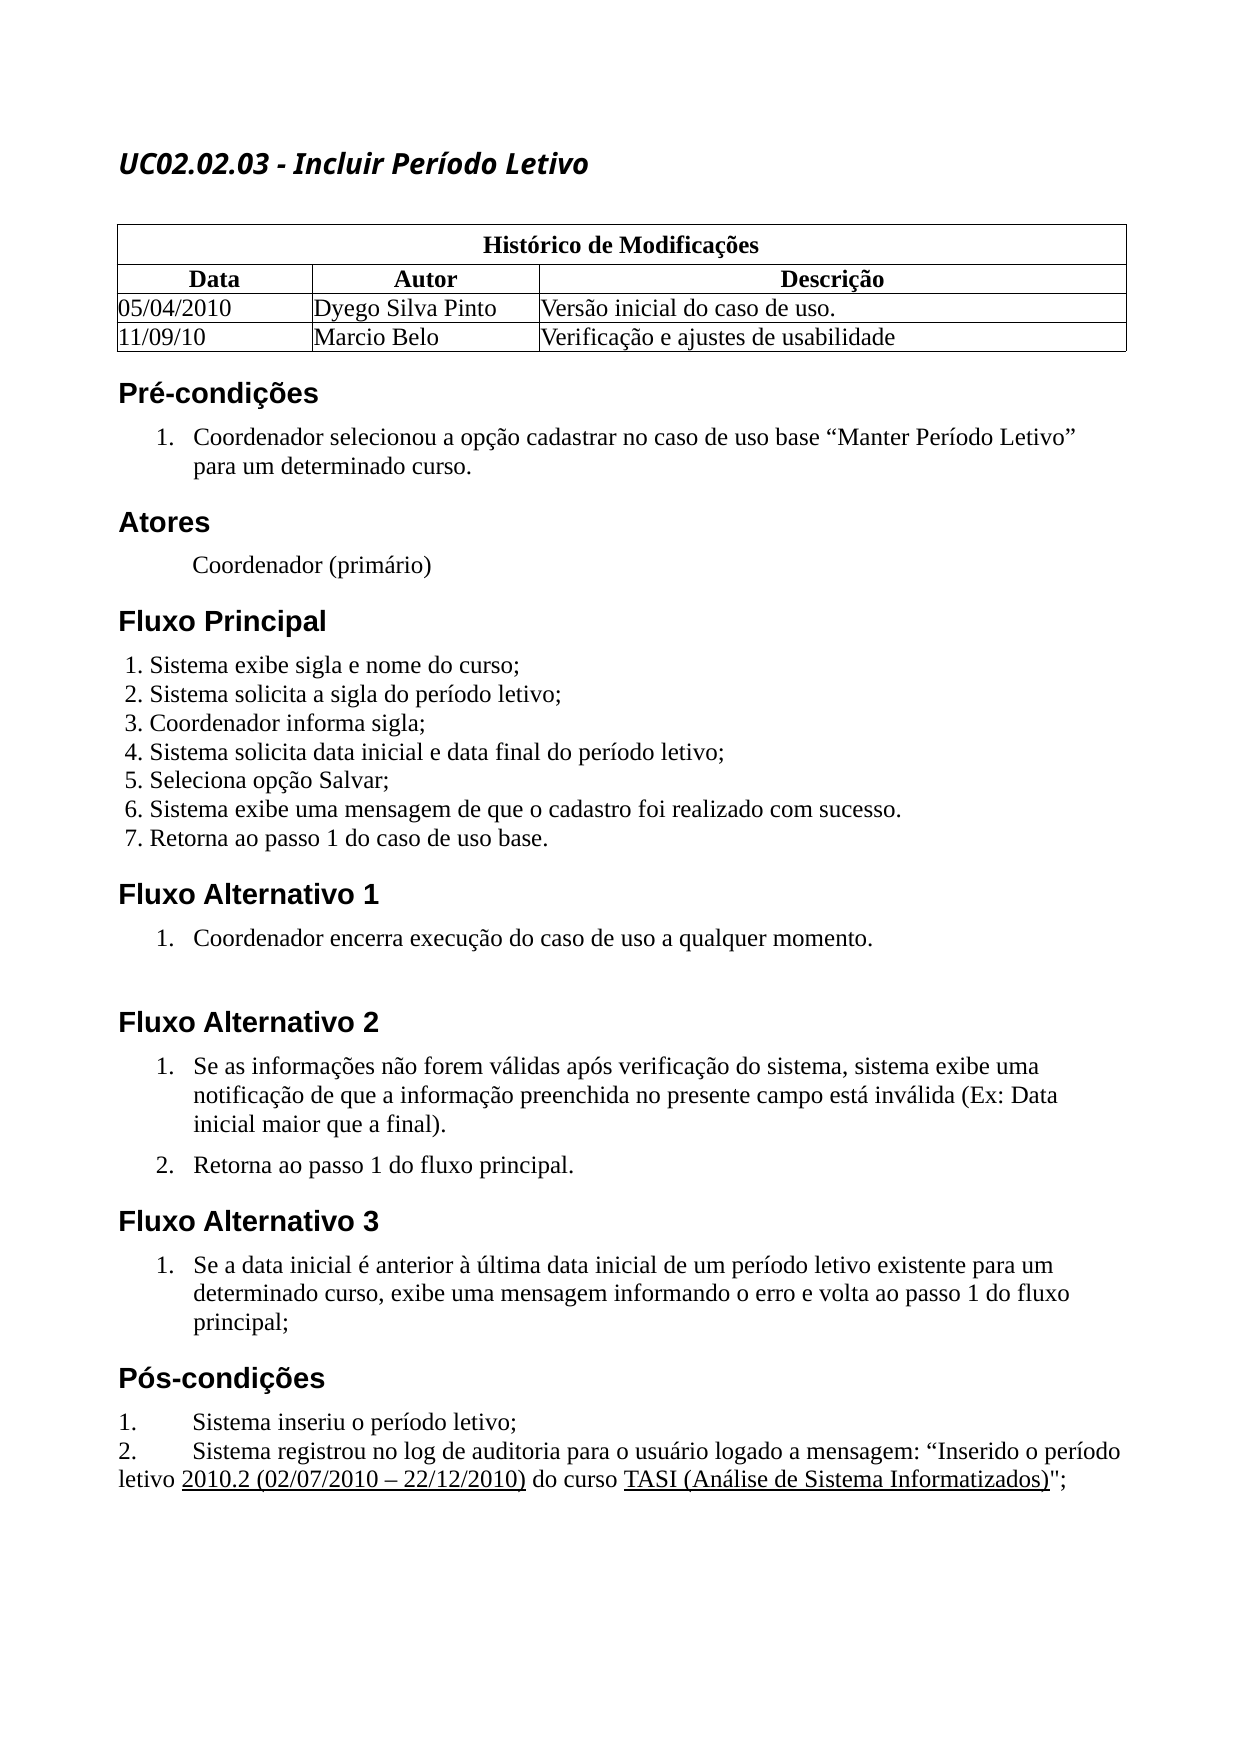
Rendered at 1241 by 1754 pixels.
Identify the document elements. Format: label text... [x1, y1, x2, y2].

list Se a data inicial é anterior à última data inicial de um período letivo existente para um determinado curso, exibe uma mensagem informando o erro e volta ao passo 1 do fluxo principal; [156, 1250, 1122, 1336]
subtitle Pós-condições [118, 1361, 1122, 1394]
table_cell Marcio Belo [313, 323, 539, 351]
table_cell Data [118, 265, 312, 293]
subtitle Fluxo Alternativo 1 [118, 877, 1122, 910]
list Sistema exibe sigla e nome do curso; [118, 650, 1122, 679]
list Retorna ao passo 1 do fluxo principal. [156, 1150, 1122, 1179]
subtitle Atores [118, 504, 1122, 538]
table_header Histórico de Modificações [118, 225, 1126, 264]
list Retorna ao passo 1 do caso de uso base. [118, 823, 1122, 852]
table_cell Dyego Silva Pinto [313, 294, 539, 322]
list Sistema solicita data inicial e data final do período letivo; [118, 737, 1122, 765]
list Coordenador encerra execução do caso de uso a qualquer momento. [156, 923, 1122, 951]
table_cell Autor [313, 265, 539, 293]
subtitle Fluxo Alternativo 3 [118, 1204, 1122, 1237]
list Sistema solicita a sigla do período letivo; [118, 679, 1122, 708]
list Seleciona opção Salvar; [118, 765, 1122, 794]
subtitle Fluxo Alternativo 2 [118, 1005, 1122, 1039]
list Coordenador informa sigla; [118, 708, 1122, 737]
text Coordenador (primário) [118, 551, 1122, 579]
table_cell 09/11/10 [118, 323, 312, 351]
subtitle UC02.02.03 - Incluir Período Letivo [118, 143, 1122, 183]
list Se as informações não forem válidas após verificação do sistema, sistema exibe uma notificação de que a informação preenchida no presente campo está inválida (Ex: Data inicial maior que a final). [156, 1051, 1122, 1137]
table_cell 05/04/2010 [118, 294, 312, 322]
list Coordenador selecionou a opção cadastrar no caso de uso base “Manter Período Letivo” para um determinado curso. [156, 422, 1122, 479]
subtitle Fluxo Principal [118, 604, 1122, 638]
table_cell Descrição [540, 265, 1126, 293]
list Sistema inseriu o período letivo; [118, 1407, 1122, 1436]
subtitle Pré-condições [118, 376, 1122, 409]
table_cell Versão inicial do caso de uso. [540, 294, 1126, 322]
list Sistema registrou no log de auditoria para o usuário logado a mensagem: “Inserido o período letivo 2010.2 (02/07/2010 – 22/12/2010) do curso TASI (Análise de Sistema Informatizados)"; [118, 1436, 1122, 1493]
table_cell Verificação e ajustes de usabilidade [540, 323, 1126, 351]
list Sistema exibe uma mensagem de que o cadastro foi realizado com sucesso. [118, 794, 1122, 823]
